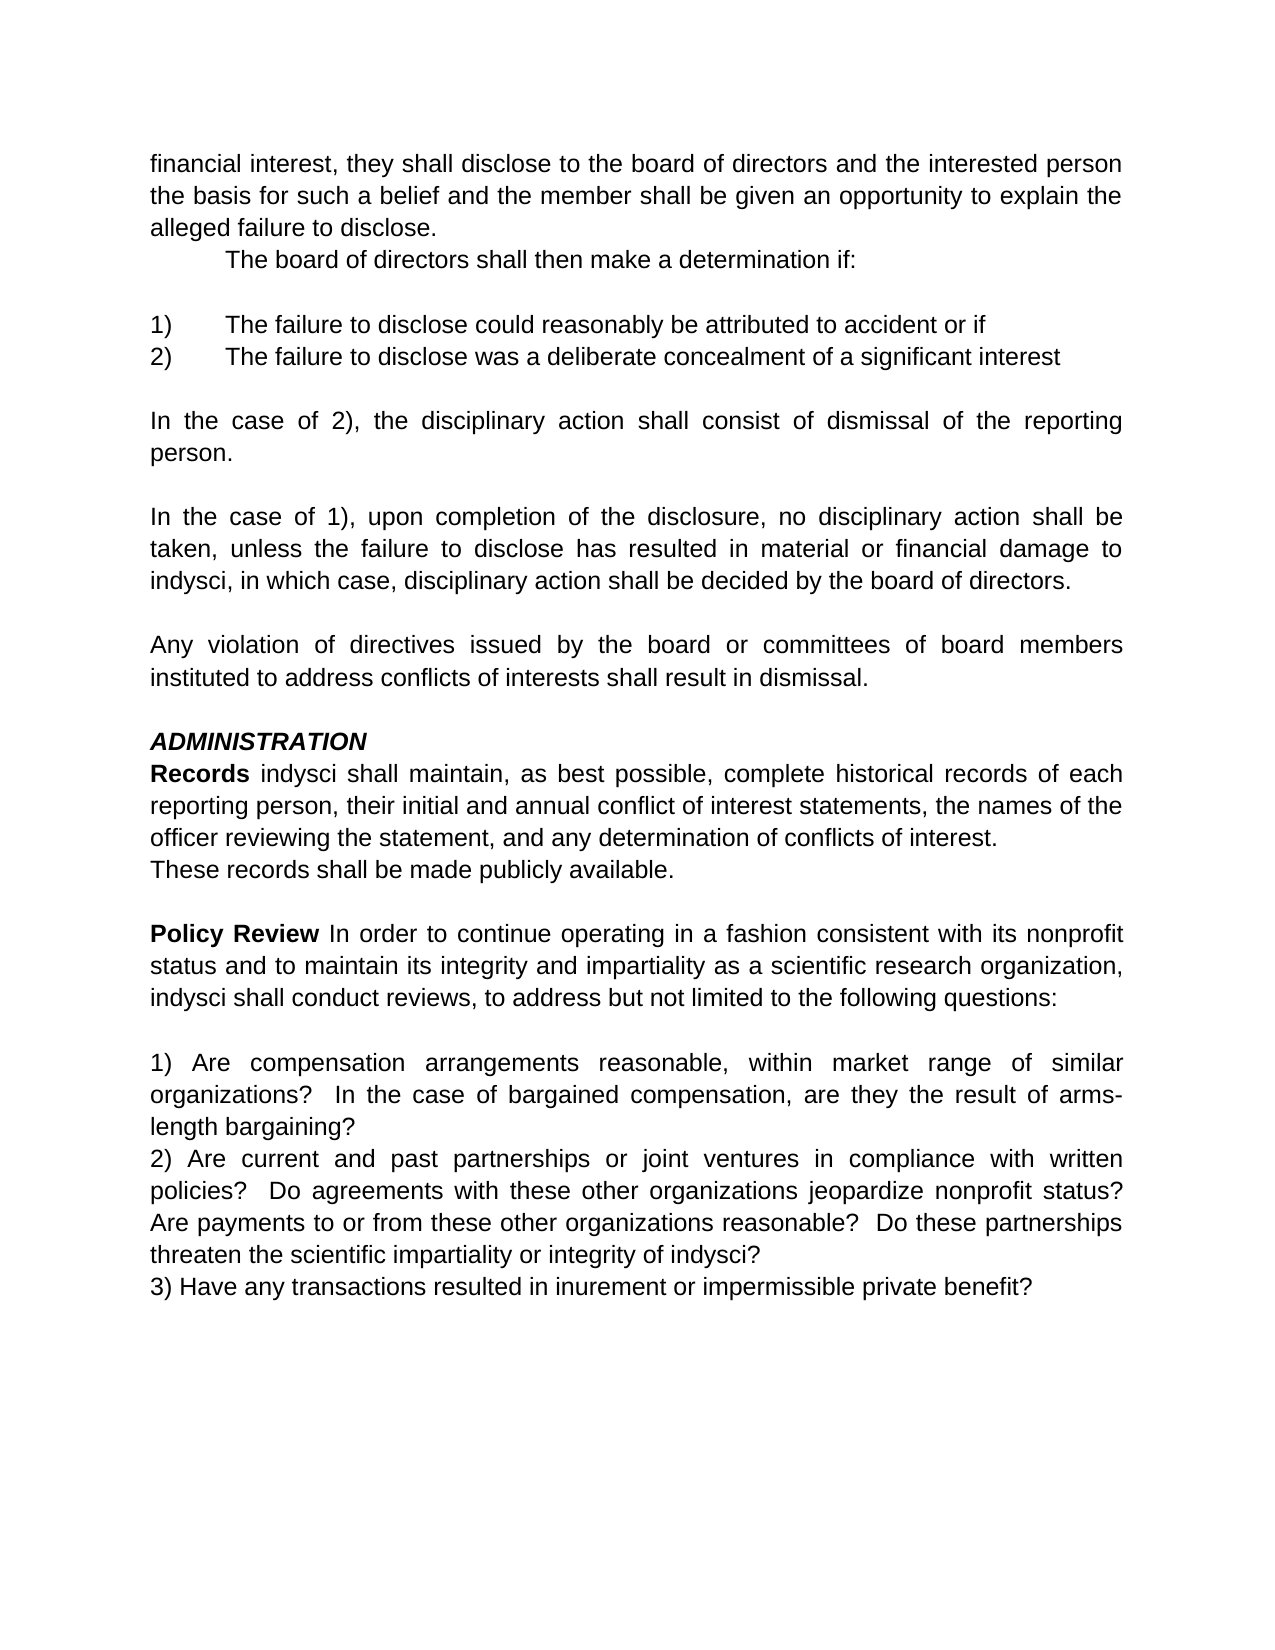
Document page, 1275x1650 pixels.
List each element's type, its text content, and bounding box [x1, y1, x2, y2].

text The board of directors shall then make a determination if: [150, 246, 1125, 274]
text In the case of 1), upon completion of the disclosure, no disciplinary action shall be taken, unless the failure to disclose has resulted in material or financial damage to indysci, in which case, disciplinary action shall be decided by the board of directors. [150, 503, 1125, 595]
text ADMINISTRATION [150, 727, 1125, 755]
text financial interest, they shall disclose to the board of directors and the interested person the basis for such a belief and the member shall be given an opportunity to explain the alleged failure to disclose. [150, 150, 1125, 242]
text These records shall be made publicly available. [150, 856, 1125, 884]
text 2) The failure to disclose was a deliberate concealment of a significant interest [150, 342, 1125, 370]
text 3) Have any transactions resulted in inurement or impermissible private benefit? [150, 1273, 1125, 1301]
text 1) Are compensation arrangements reasonable, within market range of similar organizations? In the case of bargained compensation, are they the result of arms-length bargaining? [150, 1048, 1125, 1140]
text 1) The failure to disclose could reasonably be attributed to accident or if [150, 310, 1125, 338]
text 2) Are current and past partnerships or joint ventures in compliance with written policies? Do agreements with these other organizations jeopardize nonprofit status? Are payments to or from these other organizations reasonable? Do these partnerships threaten the scientific impartiality or integrity of indysci? [150, 1144, 1125, 1269]
text In the case of 2), the disciplinary action shall consist of dismissal of the reporting person. [150, 407, 1125, 467]
text Any violation of directives issued by the board or committees of board members instituted to address conflicts of interests shall result in dismissal. [150, 631, 1125, 691]
text Records indysci shall maintain, as best possible, complete historical records of each reporting person, their initial and annual conflict of interest statements, the names of the officer reviewing the statement, and any determination of conflicts of interest. [150, 759, 1125, 852]
text Policy Review In order to continue operating in a fashion consistent with its nonprofit status and to maintain its integrity and impartiality as a scientific research organization, indysci shall conduct reviews, to address but not limited to the following questions: [150, 920, 1125, 1012]
